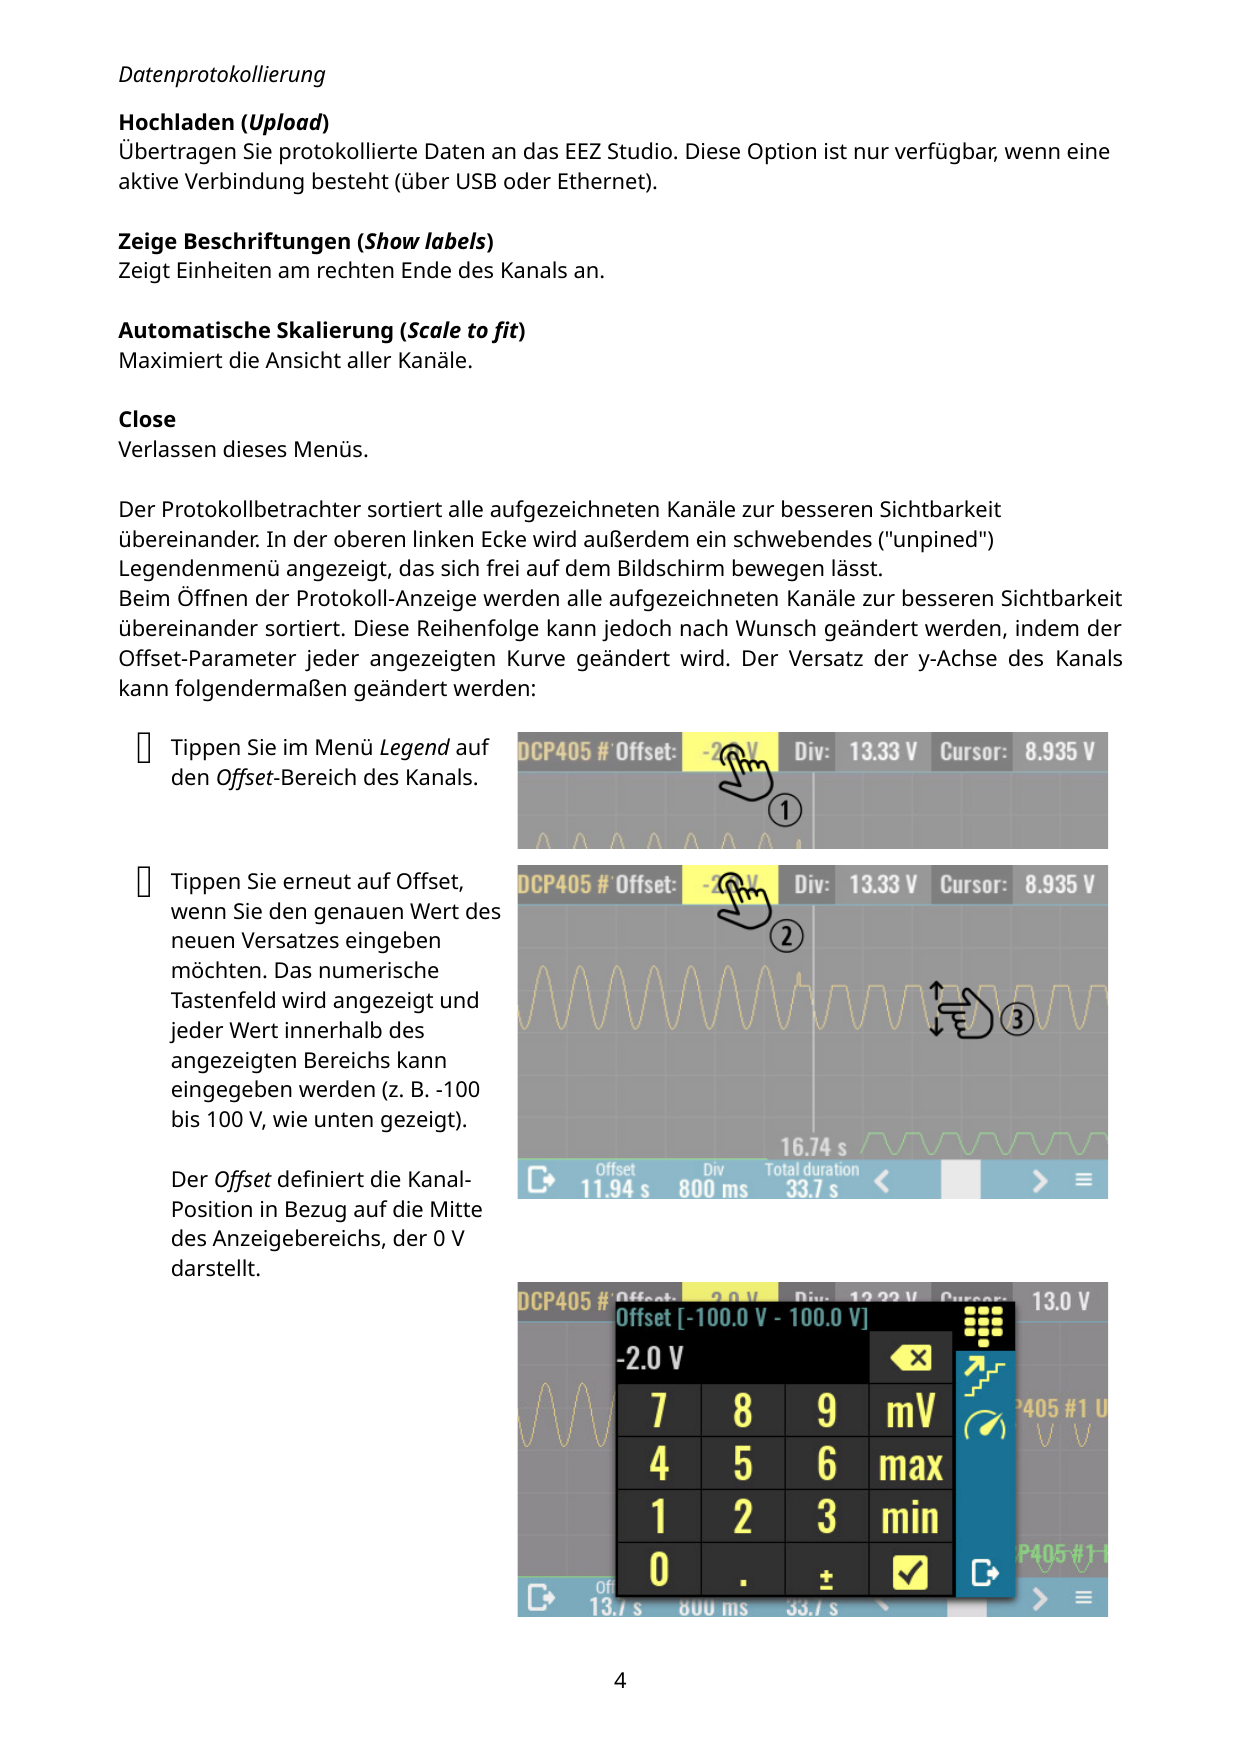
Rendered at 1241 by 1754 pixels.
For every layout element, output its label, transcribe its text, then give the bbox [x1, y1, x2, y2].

table_cell  [118, 866, 171, 1283]
text Zeigt Einheiten am rechten Ende des Kanals an. [118, 256, 1122, 285]
table_cell [171, 1283, 503, 1633]
text Zeige Beschriftungen (Show labels) [118, 226, 1122, 256]
table_cell [503, 1283, 1123, 1633]
text Übertragen Sie protokollierte Daten an das EEZ Studio. Diese Option ist nur verfügbar, wenn eine aktive Verbindung besteht (über USB oder Ethernet). [118, 136, 1122, 196]
table_cell  [118, 732, 171, 866]
picture [517, 865, 1109, 1199]
picture [517, 1282, 1109, 1617]
text Close [118, 404, 1122, 434]
table_cell Tippen Sie erneut auf Offset, wenn Sie den genauen Wert des neuen Versatzes eingeben möchten. Das numerische Tastenfeld wird angezeigt und jeder Wert innerhalb des angezeigten Bereichs kann eingegeben werden (z. B. -100 bis 100 V, wie unten gezeigt). Der Offset definiert die Kanal-Position in Bezug auf die Mitte des Anzeigebereichs, der 0 V darstellt. [171, 866, 503, 1283]
table_header Der Protokollbetrachter sortiert alle aufgezeichneten Kanäle zur besseren Sichtbarkeit übereinander. In der oberen linken Ecke wird außerdem ein schwebendes ("unpined") Legendenmenü angezeigt, das sich frei auf dem Bildschirm bewegen lässt. Beim Öffnen der Protokoll-Anzeige werden alle aufgezeichneten Kanäle zur besseren Sichtbarkeit übereinander sortiert. Diese Reihenfolge kann jedoch nach Wunsch geändert werden, indem der Offset-Parameter jeder angezeigten Kurve geändert wird. Der Versatz der y-Achse des Kanals kann folgendermaßen geändert werden: [118, 494, 1123, 732]
table_cell [503, 866, 1123, 1283]
picture [517, 732, 1109, 849]
text Maximiert die Ansicht aller Kanäle. [118, 345, 1122, 375]
text Hochladen (Upload) [118, 107, 1122, 136]
text Verlassen dieses Menüs. [118, 434, 1122, 464]
table_cell Tippen Sie im Menü Legend auf den Offset-Bereich des Kanals. [171, 732, 503, 866]
table_cell [503, 732, 1123, 866]
text Automatische Skalierung (Scale to fit) [118, 315, 1122, 345]
table_cell [118, 1283, 171, 1633]
